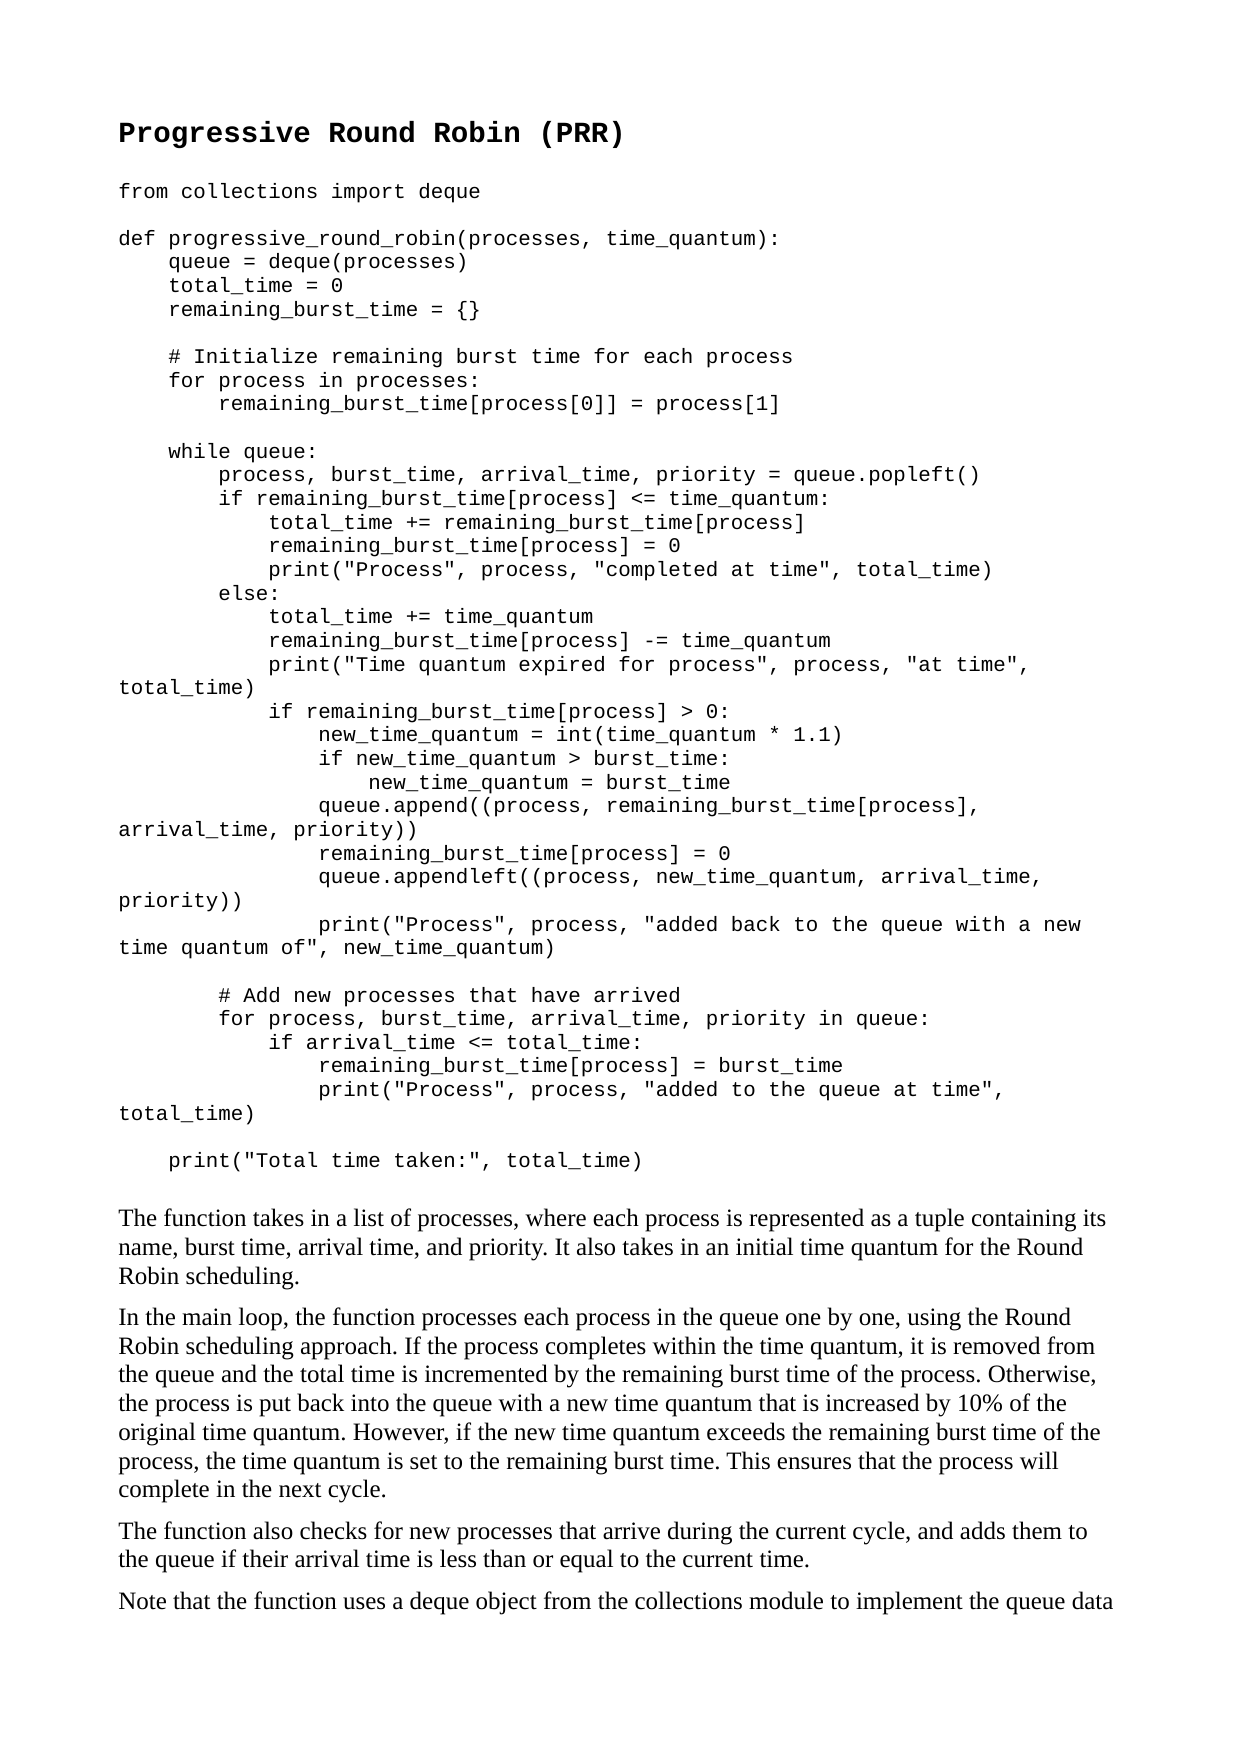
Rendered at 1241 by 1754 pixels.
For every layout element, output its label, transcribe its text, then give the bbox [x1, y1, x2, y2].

text new_time_quantum = int(time_quantum * 1.1) [118, 724, 1122, 748]
text def progressive_round_robin(processes, time_quantum): [118, 228, 1122, 252]
text if new_time_quantum > burst_time: [118, 748, 1122, 772]
text else: [118, 583, 1122, 606]
text remaining_burst_time = {} [118, 299, 1122, 322]
text remaining_burst_time[process] = 0 [118, 843, 1122, 866]
text from collections import deque [118, 181, 1122, 204]
text remaining_burst_time[process] -= time_quantum [118, 630, 1122, 653]
text Note that the function uses a deque object from the collections module to implement the queue data [118, 1586, 1122, 1614]
text In the main loop, the function processes each process in the queue one by one, using the Round Robin scheduling approach. If the process completes within the time quantum, it is removed from the queue and the total time is incremented by the remaining burst time of the process. Otherwise, the process is put back into the queue with a new time quantum that is increased by 10% of the original time quantum. However, if the new time quantum exceeds the remaining burst time of the process, the time quantum is set to the remaining burst time. This ensures that the process will complete in the next cycle. [118, 1302, 1122, 1503]
text new_time_quantum = burst_time [118, 772, 1122, 795]
text queue.appendleft((process, new_time_quantum, arrival_time, priority)) [118, 866, 1122, 914]
text if arrival_time <= total_time: [118, 1032, 1122, 1056]
text queue = deque(processes) [118, 252, 1122, 275]
text remaining_burst_time[process[0]] = process[1] [118, 393, 1122, 417]
text total_time += time_quantum [118, 606, 1122, 630]
text # Initialize remaining burst time for each process [118, 346, 1122, 370]
text print("Time quantum expired for process", process, "at time", total_time) [118, 653, 1122, 701]
text process, burst_time, arrival_time, priority = queue.popleft() [118, 464, 1122, 488]
text remaining_burst_time[process] = 0 [118, 535, 1122, 559]
text for process, burst_time, arrival_time, priority in queue: [118, 1008, 1122, 1032]
text The function also checks for new processes that arrive during the current cycle, and adds them to the queue if their arrival time is less than or equal to the current time. [118, 1516, 1122, 1573]
text print("Process", process, "added back to the queue with a new time quantum of", new_time_quantum) [118, 914, 1122, 961]
text # Add new processes that have arrived [118, 984, 1122, 1008]
text for process in processes: [118, 370, 1122, 393]
text while queue: [118, 441, 1122, 464]
text print("Process", process, "added to the queue at time", total_time) [118, 1079, 1122, 1126]
text The function takes in a list of processes, where each process is represented as a tuple containing its name, burst time, arrival time, and priority. It also takes in an initial time quantum for the Round Robin scheduling. [118, 1203, 1122, 1289]
text if remaining_burst_time[process] <= time_quantum: [118, 488, 1122, 512]
text total_time = 0 [118, 275, 1122, 299]
text total_time += remaining_burst_time[process] [118, 512, 1122, 535]
text remaining_burst_time[process] = burst_time [118, 1056, 1122, 1079]
text if remaining_burst_time[process] > 0: [118, 701, 1122, 724]
text print("Process", process, "completed at time", total_time) [118, 559, 1122, 583]
text print("Total time taken:", total_time) [118, 1150, 1122, 1174]
text queue.append((process, remaining_burst_time[process], arrival_time, priority)) [118, 795, 1122, 843]
subtitle Progressive Round Robin (PRR) [118, 118, 1122, 151]
